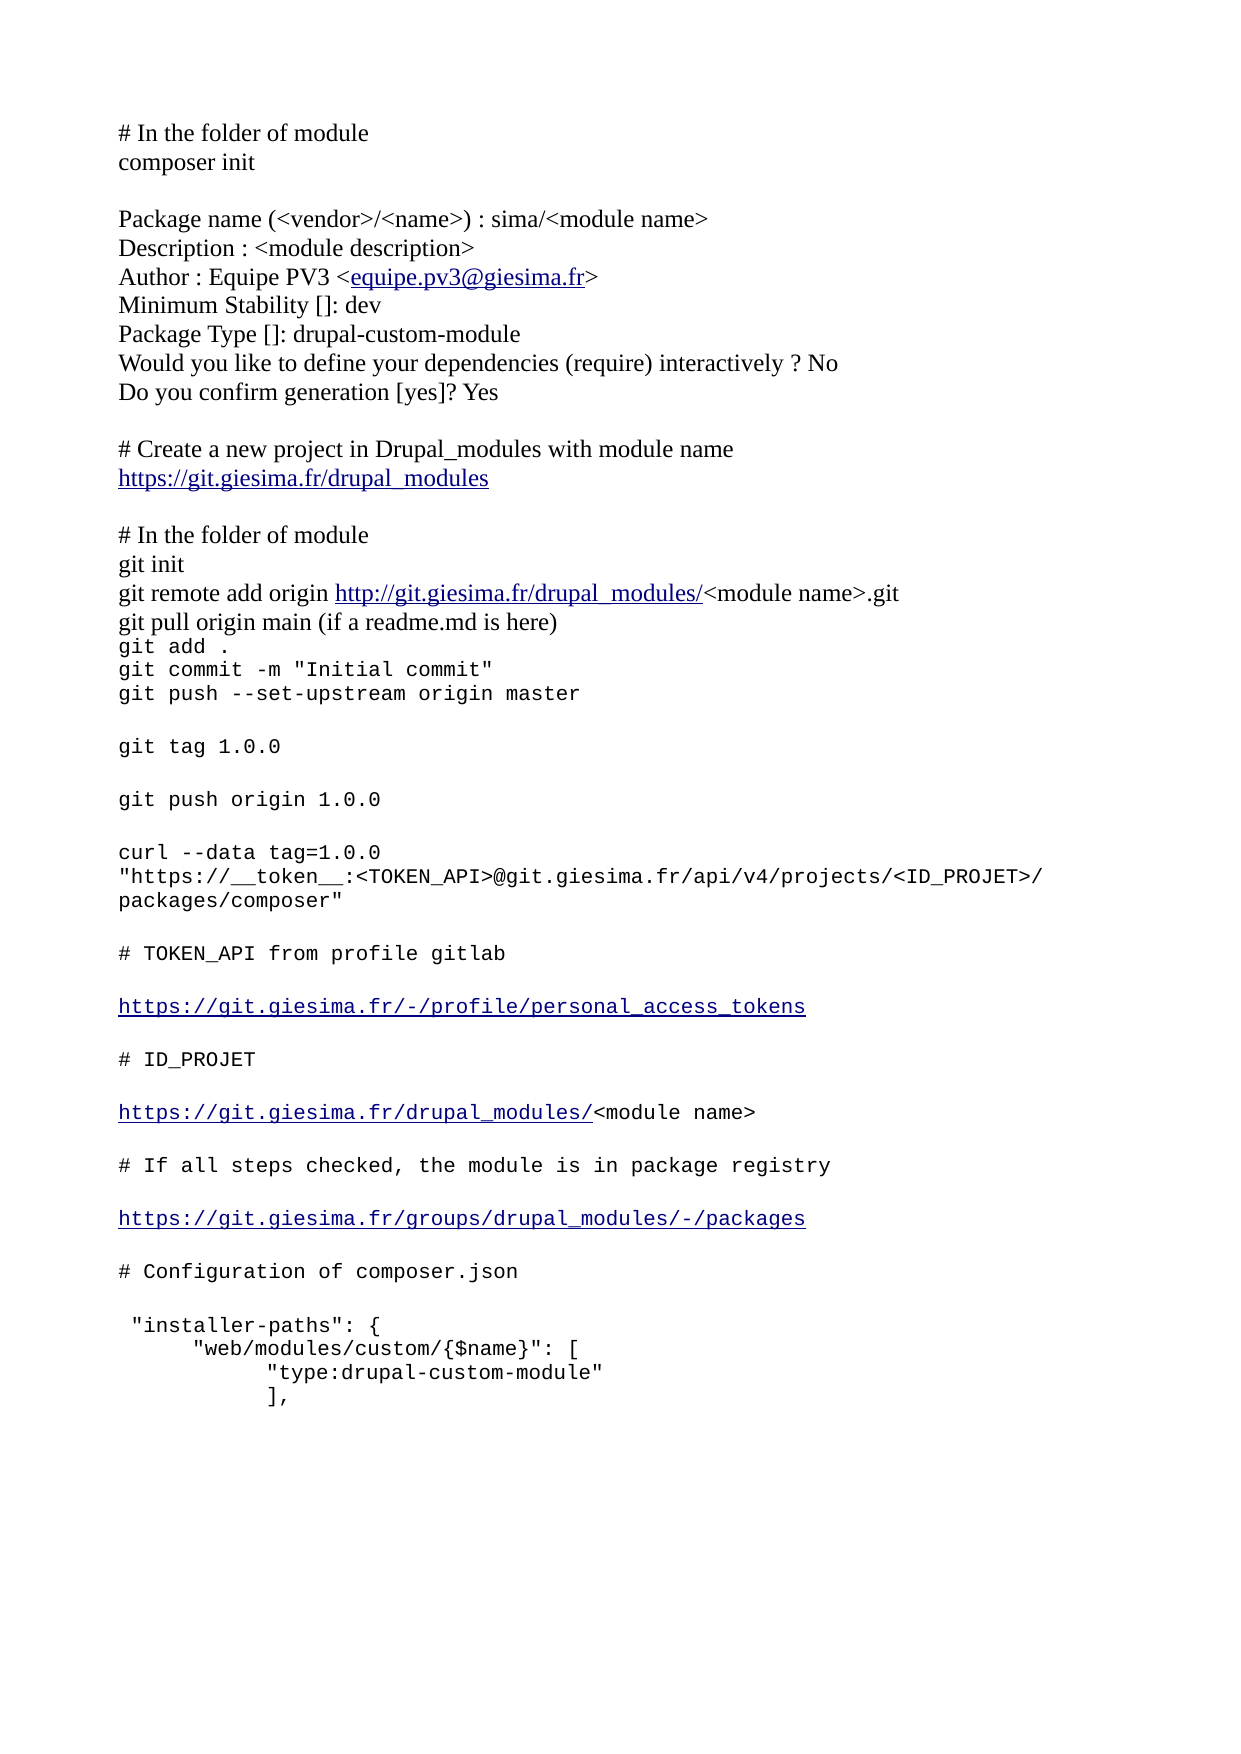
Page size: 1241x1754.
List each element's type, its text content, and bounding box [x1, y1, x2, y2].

text composer init [118, 147, 1122, 176]
text https://git.giesima.fr/drupal_modules [118, 463, 1122, 492]
text https://git.giesima.fr/drupal_modules/<module name> [118, 1102, 1122, 1126]
text Do you confirm generation [yes]? Yes [118, 377, 1122, 406]
text # In the folder of module [118, 118, 1122, 147]
text https://git.giesima.fr/-/profile/personal_access_tokens [118, 996, 1122, 1019]
text git tag 1.0.0 [118, 736, 1122, 760]
text git init [118, 549, 1122, 578]
text Package name (<vendor>/<name>) : sima/<module name> [118, 204, 1122, 233]
text # Create a new project in Drupal_modules with module name [118, 434, 1122, 463]
text Author : Equipe PV3 <equipe.pv3@giesima.fr> [118, 262, 1122, 291]
text https://git.giesima.fr/groups/drupal_modules/-/packages [118, 1208, 1122, 1232]
text git remote add origin http://git.giesima.fr/drupal_modules/<module name>.git [118, 578, 1122, 607]
text Minimum Stability []: dev [118, 291, 1122, 319]
text # In the folder of module [118, 521, 1122, 549]
text # TOKEN_API from profile gitlab [118, 943, 1122, 966]
text # ID_PROJET [118, 1049, 1122, 1073]
text git add . [118, 636, 1122, 659]
text curl --data tag=1.0.0 "https://__token__:<TOKEN_API>@git.giesima.fr/api/v4/projects/<ID_PROJET>/packages/composer" [118, 842, 1122, 913]
text # Configuration of composer.json [118, 1261, 1122, 1285]
text "installer-paths": { "web/modules/custom/{$name}": [ "type:drupal-custom-module" ], [118, 1314, 1122, 1409]
text git pull origin main (if a readme.md is here) [118, 607, 1122, 636]
text # If all steps checked, the module is in package registry [118, 1155, 1122, 1179]
text Would you like to define your dependencies (require) interactively ? No [118, 348, 1122, 377]
text git push --set-upstream origin master [118, 683, 1122, 707]
text Package Type []: drupal-custom-module [118, 319, 1122, 348]
text git commit -m "Initial commit" [118, 659, 1122, 683]
text Description : <module description> [118, 233, 1122, 262]
text git push origin 1.0.0 [118, 789, 1122, 813]
